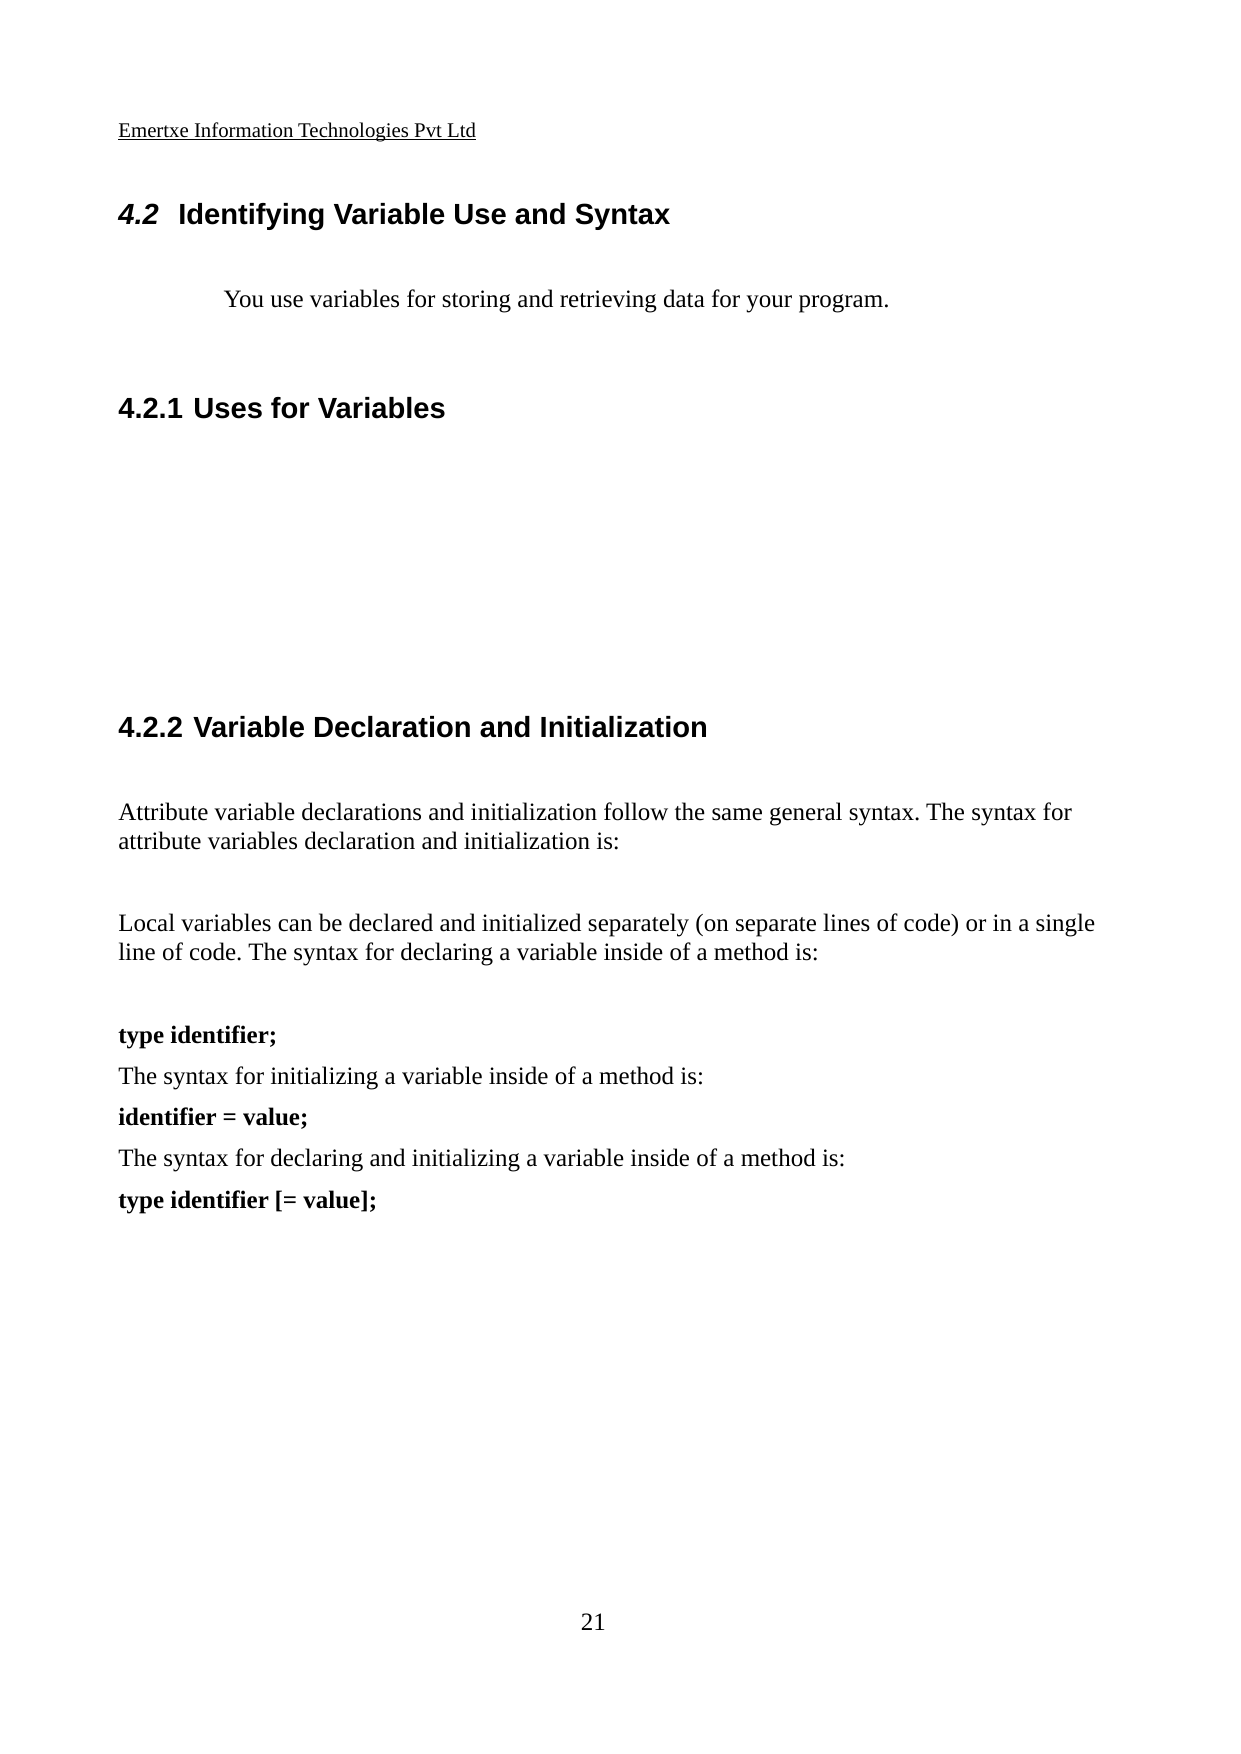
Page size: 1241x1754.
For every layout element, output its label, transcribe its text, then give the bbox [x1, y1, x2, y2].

text Attribute variable declarations and initialization follow the same general syntax. The syntax for attribute variables declaration and initialization is: [118, 797, 1122, 855]
text Local variables can be declared and initialized separately (on separate lines of code) or in a single line of code. The syntax for declaring a variable inside of a method is: [118, 908, 1122, 966]
text type identifier [= value]; [118, 1185, 1122, 1213]
text type identifier; [118, 1020, 1122, 1048]
subtitle Identifying Variable Use and Syntax [118, 197, 1122, 230]
text The syntax for declaring and initializing a variable inside of a method is: [118, 1143, 1122, 1172]
text identifier = value; [118, 1102, 1122, 1131]
subtitle Variable Declaration and Initialization [118, 710, 1122, 743]
text The syntax for initializing a variable inside of a method is: [118, 1061, 1122, 1090]
text You use variables for storing and retrieving data for your program. [118, 284, 1122, 313]
subtitle Uses for Variables [118, 391, 1122, 425]
